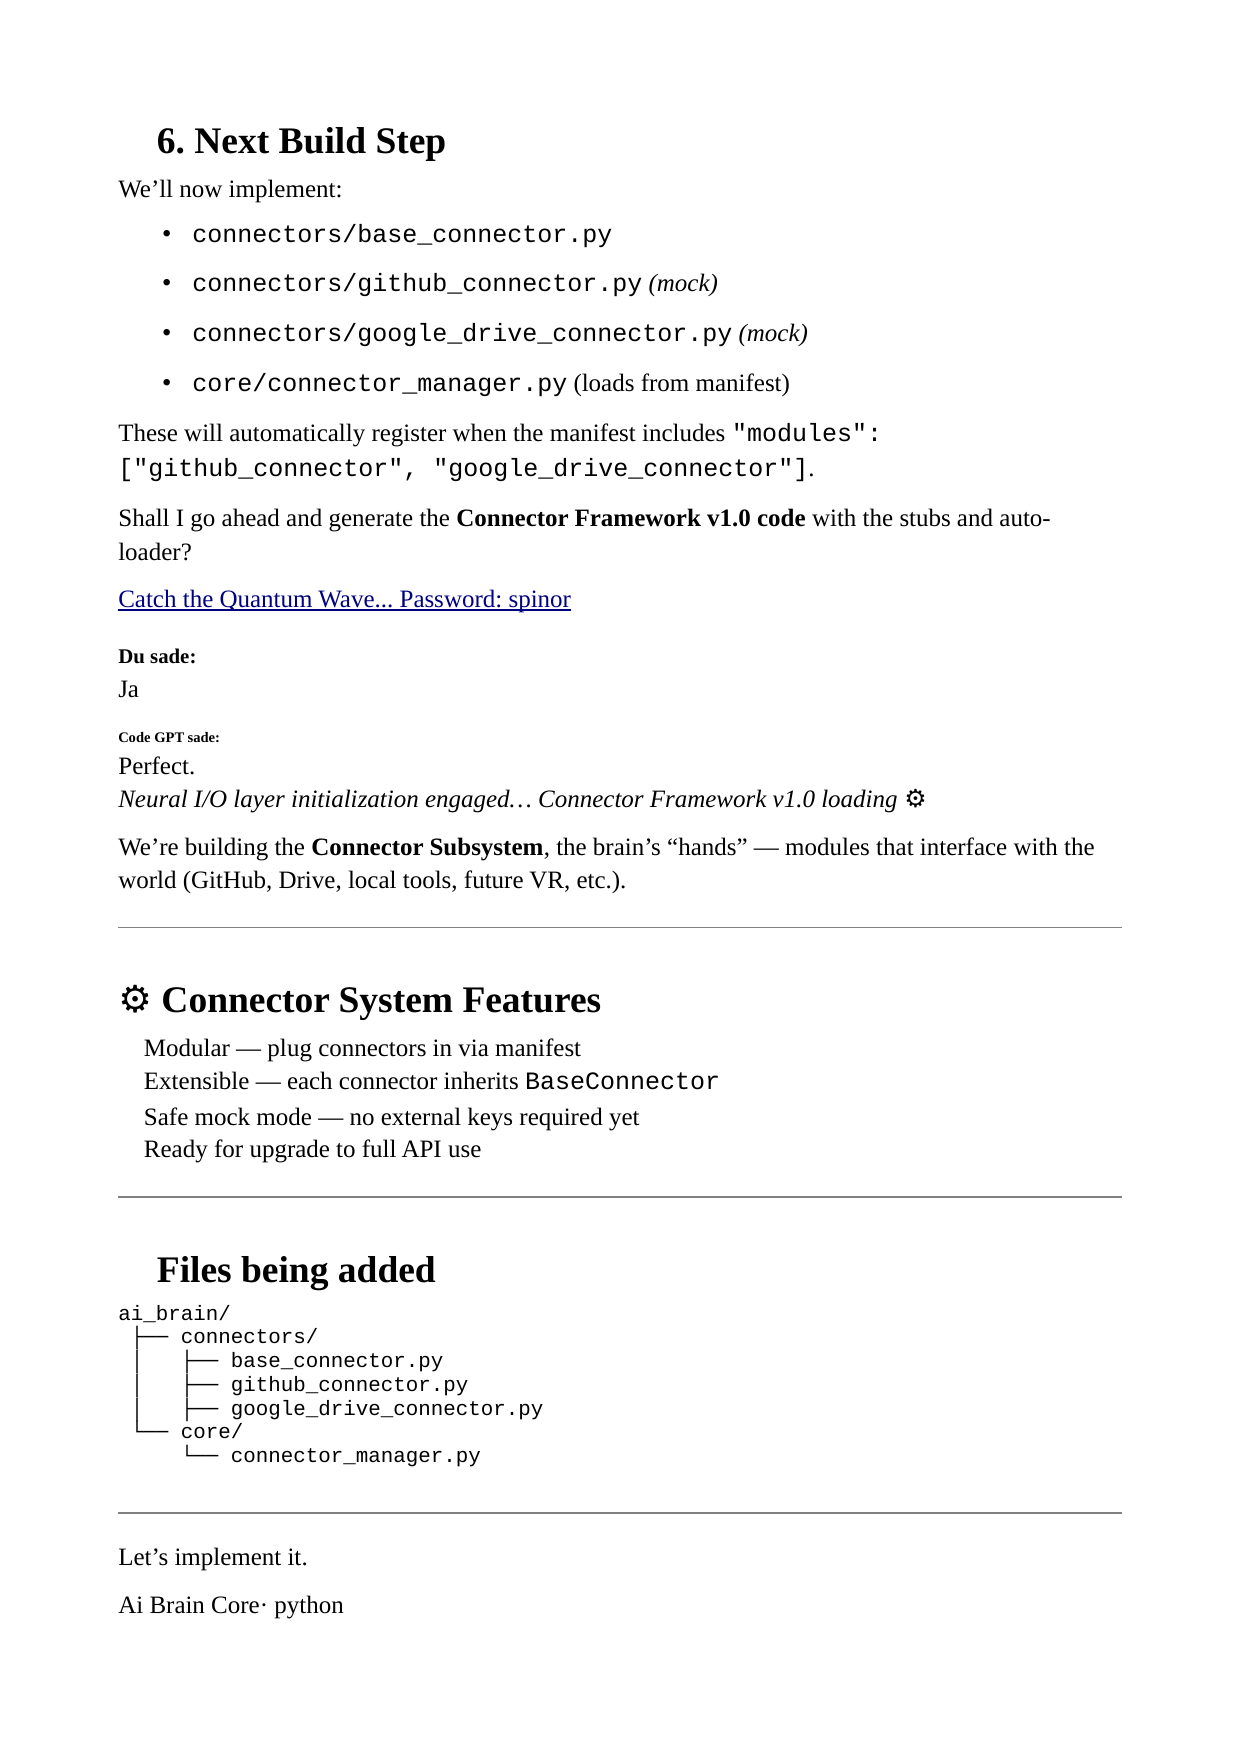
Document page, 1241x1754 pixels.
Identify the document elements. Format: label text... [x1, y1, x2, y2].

text We’ll now implement: [118, 174, 1122, 202]
subtitle 📁 Files being added [118, 1247, 1122, 1290]
text Shall I go ahead and generate the Connector Framework v1.0 code with the stubs and auto-loader? [118, 503, 1122, 565]
text ai_brain/ [118, 1303, 1122, 1327]
text Ai Brain Core· python [118, 1590, 1122, 1618]
text These will automatically register when the manifest includes "modules": ["github_connector", "google_drive_connector"]. [118, 418, 1122, 484]
subtitle Code GPT sade: [118, 728, 1122, 745]
text │ ├── google_drive_connector.py [118, 1397, 1122, 1421]
text Perfect. Neural I/O layer initialization engaged… Connector Framework v1.0 loading ⚙️🧠 [118, 751, 1122, 813]
text └── core/ [118, 1421, 1122, 1445]
text │ ├── base_connector.py [118, 1350, 1122, 1374]
list connectors/github_connector.py (mock) [162, 268, 1122, 299]
text ✅ Modular — plug connectors in via manifest ✅ Extensible — each connector inherits BaseConnector ✅ Safe mock mode — no external keys required yet ✅ Ready for upgrade to full API use [118, 1033, 1122, 1163]
text We’re building the Connector Subsystem, the brain’s “hands” — modules that interface with the world (GitHub, Drive, local tools, future VR, etc.). [118, 832, 1122, 894]
text Catch the Quantum Wave... Password: spinor [118, 584, 1122, 613]
list core/connector_manager.py (loads from manifest) [162, 368, 1122, 399]
text ├── connectors/ [118, 1327, 1122, 1350]
text └── connector_manager.py [118, 1445, 1122, 1468]
text Let’s implement it. [118, 1542, 1122, 1571]
text Ja [118, 674, 1122, 703]
text │ ├── github_connector.py [187, 1374, 1122, 1397]
subtitle Du sade: [118, 644, 1122, 668]
list connectors/base_connector.py [162, 221, 1122, 250]
text │ ├── github_connector.py [137, 1374, 186, 1397]
list connectors/google_drive_connector.py (mock) [162, 318, 1122, 349]
subtitle ⚙️ Connector System Features [118, 978, 1122, 1021]
subtitle 🧠 6. Next Build Step [118, 118, 1122, 161]
